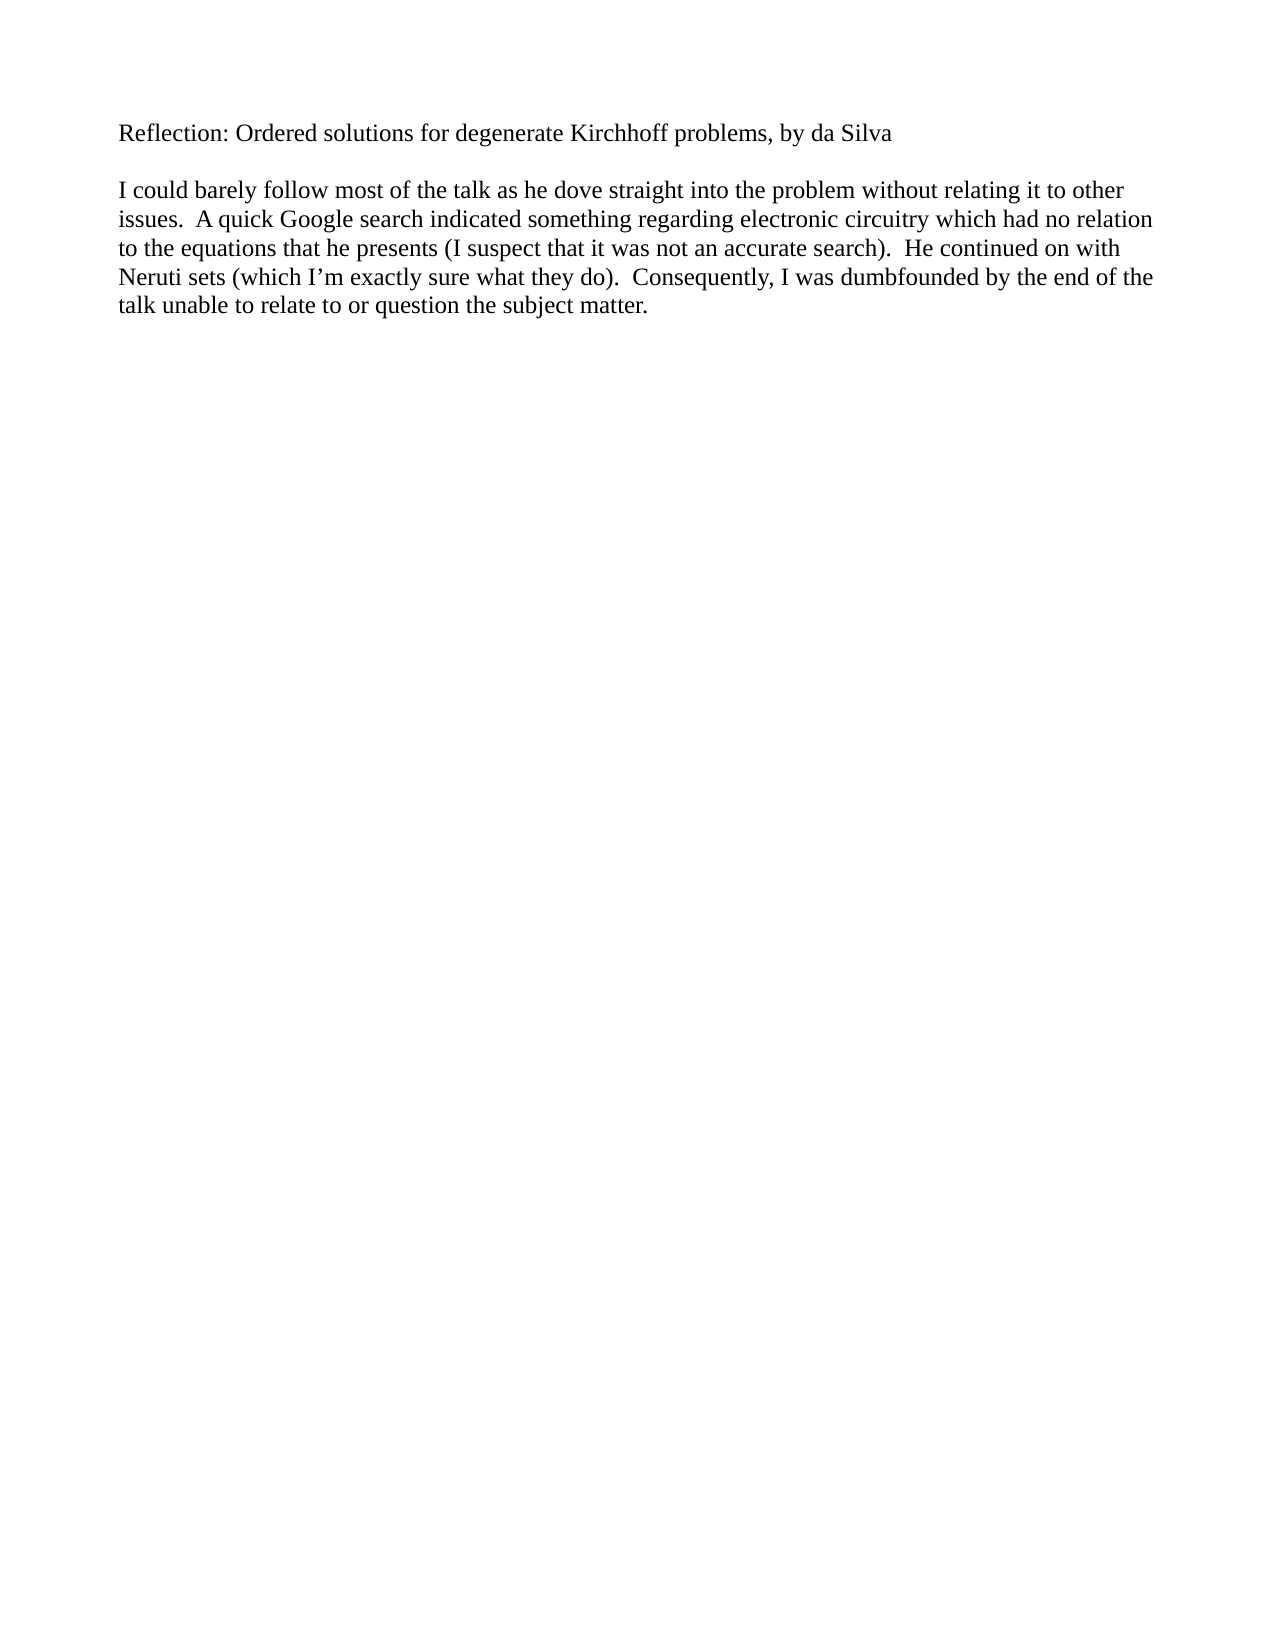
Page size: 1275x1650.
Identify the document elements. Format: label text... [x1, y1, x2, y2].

text Reflection: Ordered solutions for degenerate Kirchhoff problems, by da Silva [118, 118, 1157, 147]
text I could barely follow most of the talk as he dove straight into the problem without relating it to other issues. A quick Google search indicated something regarding electronic circuitry which had no relation to the equations that he presents (I suspect that it was not an accurate search). He continued on with Neruti sets (which I’m exactly sure what they do). Consequently, I was dumbfounded by the end of the talk unable to relate to or question the subject matter. [118, 176, 1157, 319]
